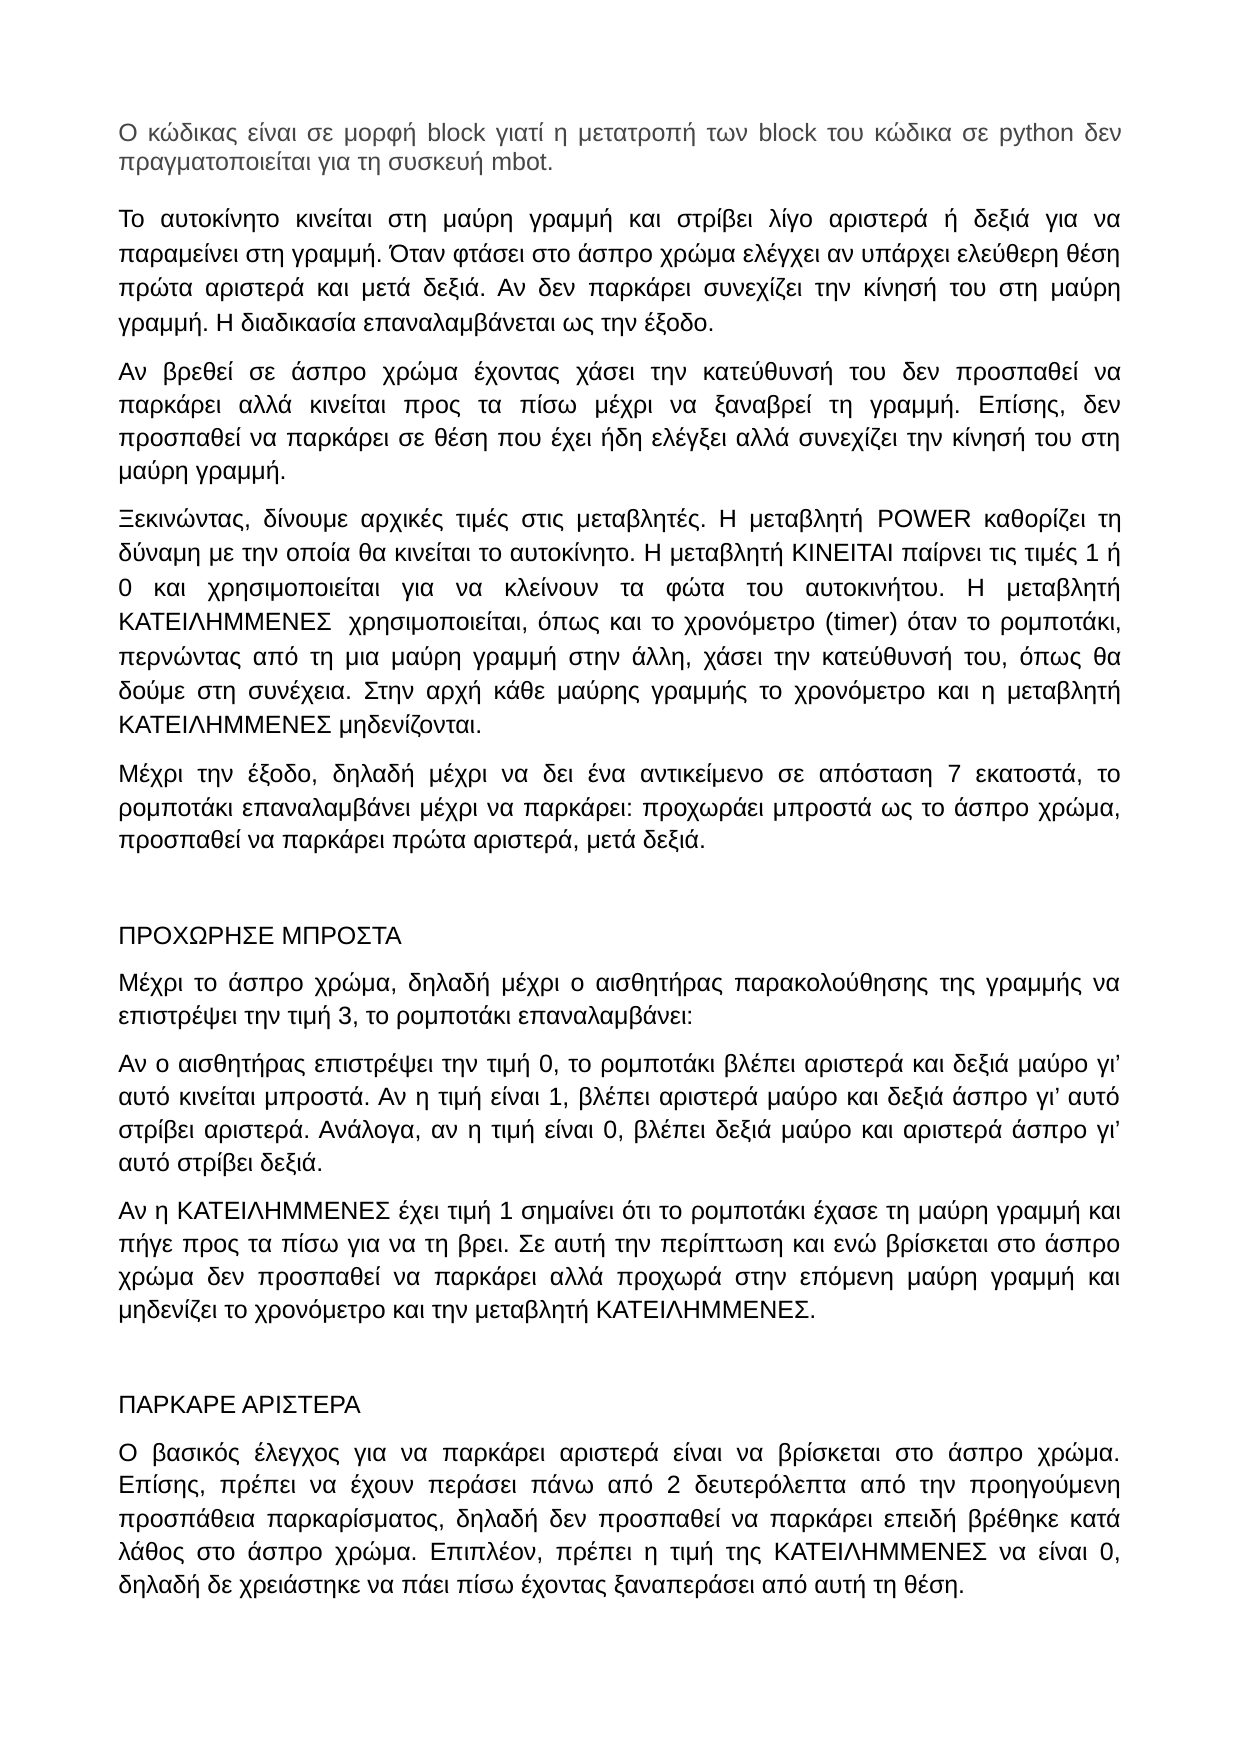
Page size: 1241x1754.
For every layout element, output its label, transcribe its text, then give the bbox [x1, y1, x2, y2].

text ΠΡΟΧΩΡΗΣΕ ΜΠΡΟΣΤΑ [118, 921, 1122, 949]
text Το αυτοκίνητο κινείται στη μαύρη γραμμή και στρίβει λίγο αριστερά ή δεξιά για να παραμείνει στη γραμμή. Όταν φτάσει στο άσπρο χρώμα ελέγχει αν υπάρχει ελεύθερη θέση πρώτα αριστερά και μετά δεξιά. Αν δεν παρκάρει συνεχίζει την κίνησή του στη μαύρη γραμμή. Η διαδικασία επαναλαμβάνεται ως την έξοδο. [118, 204, 1122, 337]
text Ο βασικός έλεγχος για να παρκάρει αριστερά είναι να βρίσκεται στο άσπρο χρώμα. Επίσης, πρέπει να έχουν περάσει πάνω από 2 δευτερόλεπτα από την προηγούμενη προσπάθεια παρκαρίσματος, δηλαδή δεν προσπαθεί να παρκάρει επειδή βρέθηκε κατά λάθος στο άσπρο χρώμα. Επιπλέον, πρέπει η τιμή της ΚΑΤΕΙΛΗΜΜΕΝΕΣ να είναι 0, δηλαδή δε χρειάστηκε να πάει πίσω έχοντας ξαναπεράσει από αυτή τη θέση. [118, 1437, 1122, 1598]
text Μέχρι την έξοδο, δηλαδή μέχρι να δει ένα αντικείμενο σε απόσταση 7 εκατοστά, το ρομποτάκι επαναλαμβάνει μέχρι να παρκάρει: προχωράει μπροστά ως το άσπρο χρώμα, προσπαθεί να παρκάρει πρώτα αριστερά, μετά δεξιά. [118, 759, 1122, 854]
text ΠΑΡΚΑΡΕ ΑΡΙΣΤΕΡΑ [118, 1390, 1122, 1419]
text Αν η ΚΑΤΕΙΛΗΜΜΕΝΕΣ έχει τιμή 1 σημαίνει ότι το ρομποτάκι έχασε τη μαύρη γραμμή και πήγε προς τα πίσω για να τη βρει. Σε αυτή την περίπτωση και ενώ βρίσκεται στο άσπρο χρώμα δεν προσπαθεί να παρκάρει αλλά προχωρά στην επόμενη μαύρη γραμμή και μηδενίζει το χρονόμετρο και την μεταβλητή ΚΑΤΕΙΛΗΜΜΕΝΕΣ. [118, 1196, 1122, 1323]
text Αν ο αισθητήρας επιστρέψει την τιμή 0, το ρομποτάκι βλέπει αριστερά και δεξιά μαύρο γι’ αυτό κινείται μπροστά. Αν η τιμή είναι 1, βλέπει αριστερά μαύρο και δεξιά άσπρο γι’ αυτό στρίβει αριστερά. Ανάλογα, αν η τιμή είναι 0, βλέπει δεξιά μαύρο και αριστερά άσπρο γι’ αυτό στρίβει δεξιά. [118, 1049, 1122, 1177]
text Ξεκινώντας, δίνουμε αρχικές τιμές στις μεταβλητές. Η μεταβλητή POWER καθορίζει τη δύναμη με την οποία θα κινείται το αυτοκίνητο. Η μεταβλητή ΚΙΝΕΙΤΑΙ παίρνει τις τιμές 1 ή 0 και χρησιμοποιείται για να κλείνουν τα φώτα του αυτοκινήτου. Η μεταβλητή ΚΑΤΕΙΛΗΜΜΕΝΕΣ χρησιμοποιείται, όπως και το χρονόμετρο (timer) όταν το ρομποτάκι, περνώντας από τη μια μαύρη γραμμή στην άλλη, χάσει την κατεύθυνσή του, όπως θα δούμε στη συνέχεια. Στην αρχή κάθε μαύρης γραμμής το χρονόμετρο και η μεταβλητή ΚΑΤΕΙΛΗΜΜΕΝΕΣ μηδενίζονται. [118, 503, 1122, 739]
text Μέχρι το άσπρο χρώμα, δηλαδή μέχρι ο αισθητήρας παρακολούθησης της γραμμής να επιστρέψει την τιμή 3, το ρομποτάκι επαναλαμβάνει: [118, 968, 1122, 1030]
text Ο κώδικας είναι σε μορφή block γιατί η μετατροπή των block του κώδικα σε python δεν πραγματοποιείται για τη συσκευή mbot. [118, 118, 1122, 176]
text Αν βρεθεί σε άσπρο χρώμα έχοντας χάσει την κατεύθυνσή του δεν προσπαθεί να παρκάρει αλλά κινείται προς τα πίσω μέχρι να ξαναβρεί τη γραμμή. Επίσης, δεν προσπαθεί να παρκάρει σε θέση που έχει ήδη ελέγξει αλλά συνεχίζει την κίνησή του στη μαύρη γραμμή. [118, 357, 1122, 485]
